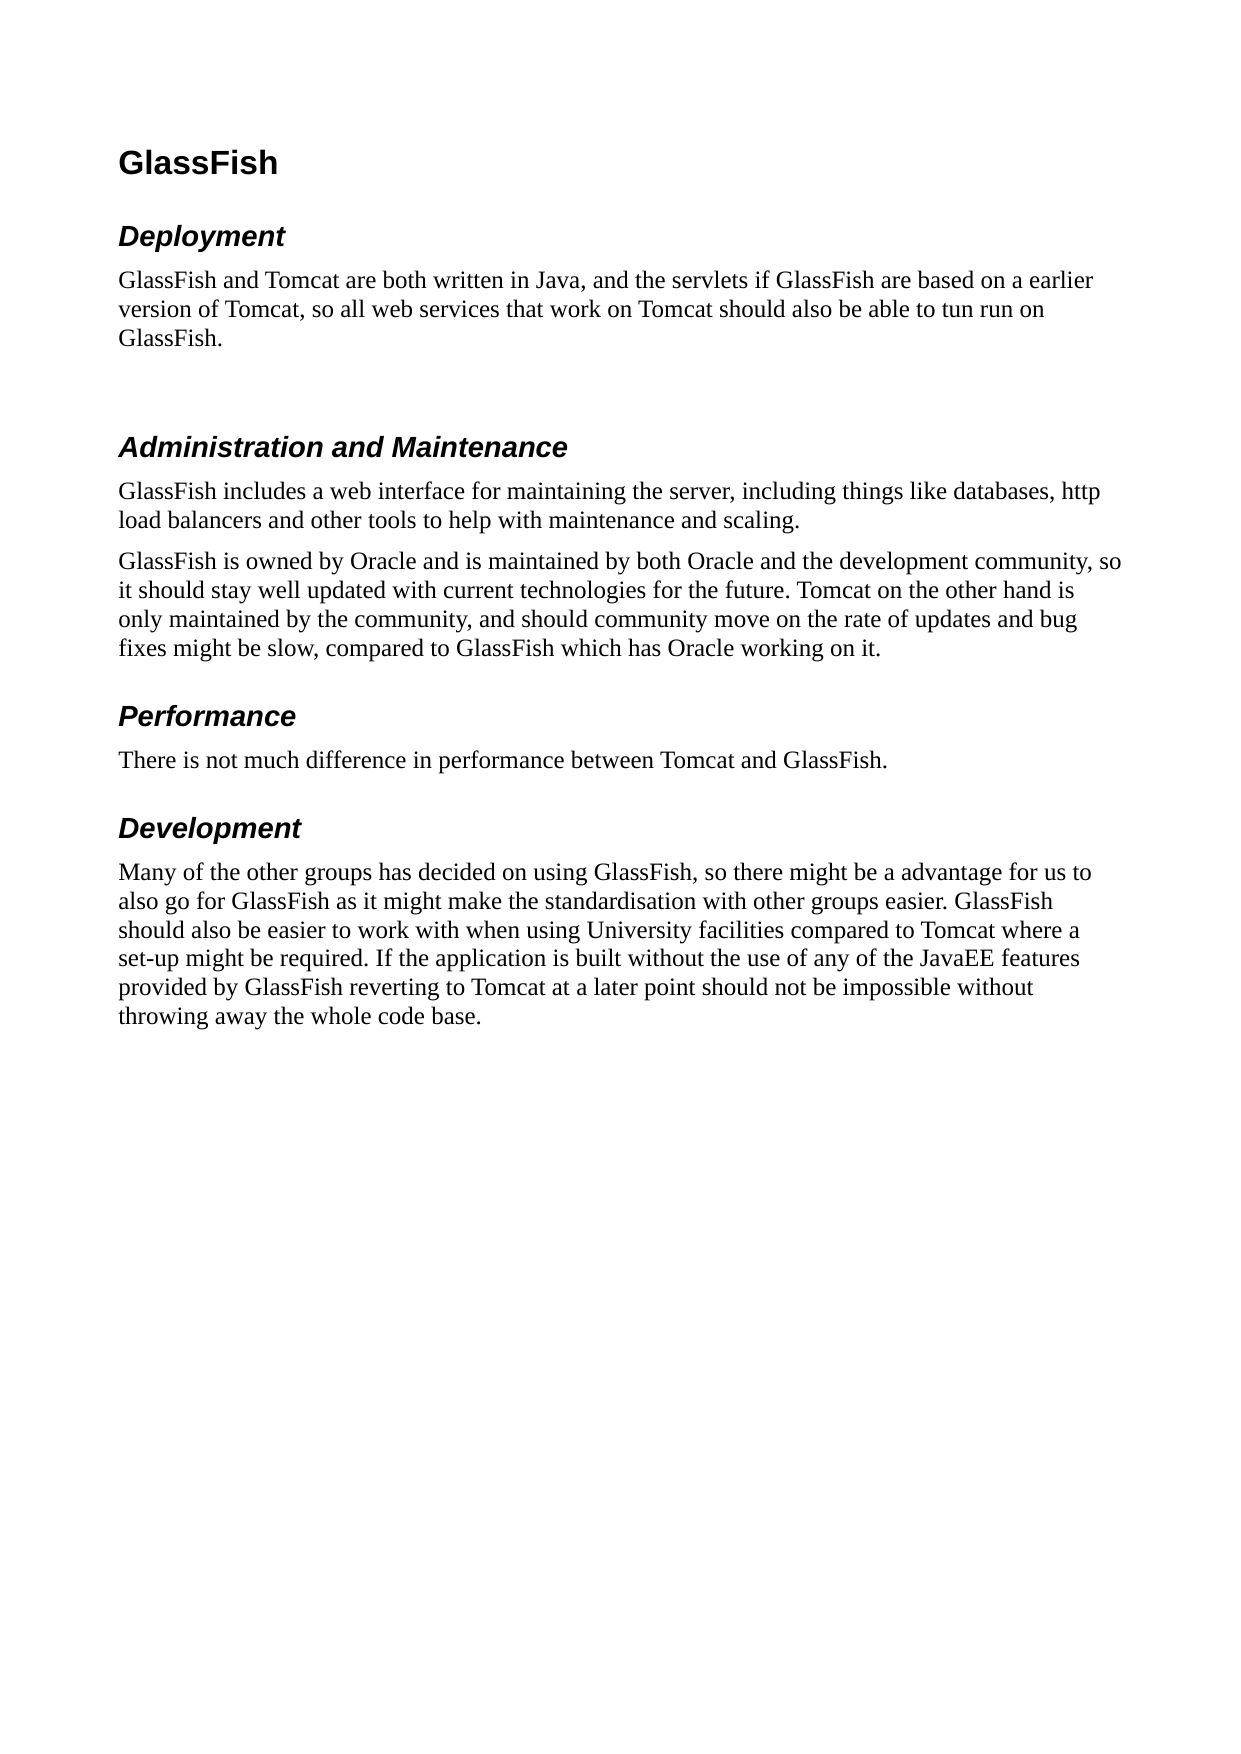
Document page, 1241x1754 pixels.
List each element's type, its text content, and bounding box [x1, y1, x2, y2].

subtitle Administration and Maintenance [118, 430, 1122, 464]
text Many of the other groups has decided on using GlassFish, so there might be a advantage for us to also go for GlassFish as it might make the standardisation with other groups easier. GlassFish should also be easier to work with when using University facilities compared to Tomcat where a set-up might be required. If the application is built without the use of any of the JavaEE features provided by GlassFish reverting to Tomcat at a later point should not be impossible without throwing away the whole code base. [118, 857, 1122, 1030]
subtitle GlassFish [118, 143, 1122, 182]
text GlassFish and Tomcat are both written in Java, and the servlets if GlassFish are based on a earlier version of Tomcat, so all web services that work on Tomcat should also be able to tun run on GlassFish. [118, 265, 1122, 352]
subtitle Development [118, 811, 1122, 845]
text GlassFish includes a web interface for maintaining the server, including things like databases, http load balancers and other tools to help with maintenance and scaling. [118, 476, 1122, 534]
subtitle Deployment [118, 219, 1122, 253]
subtitle Performance [118, 699, 1122, 732]
text GlassFish is owned by Oracle and is maintained by both Oracle and the development community, so it should stay well updated with current technologies for the future. Tomcat on the other hand is only maintained by the community, and should community move on the rate of updates and bug fixes might be slow, compared to GlassFish which has Oracle working on it. [118, 546, 1122, 661]
text There is not much difference in performance between Tomcat and GlassFish. [118, 745, 1122, 774]
